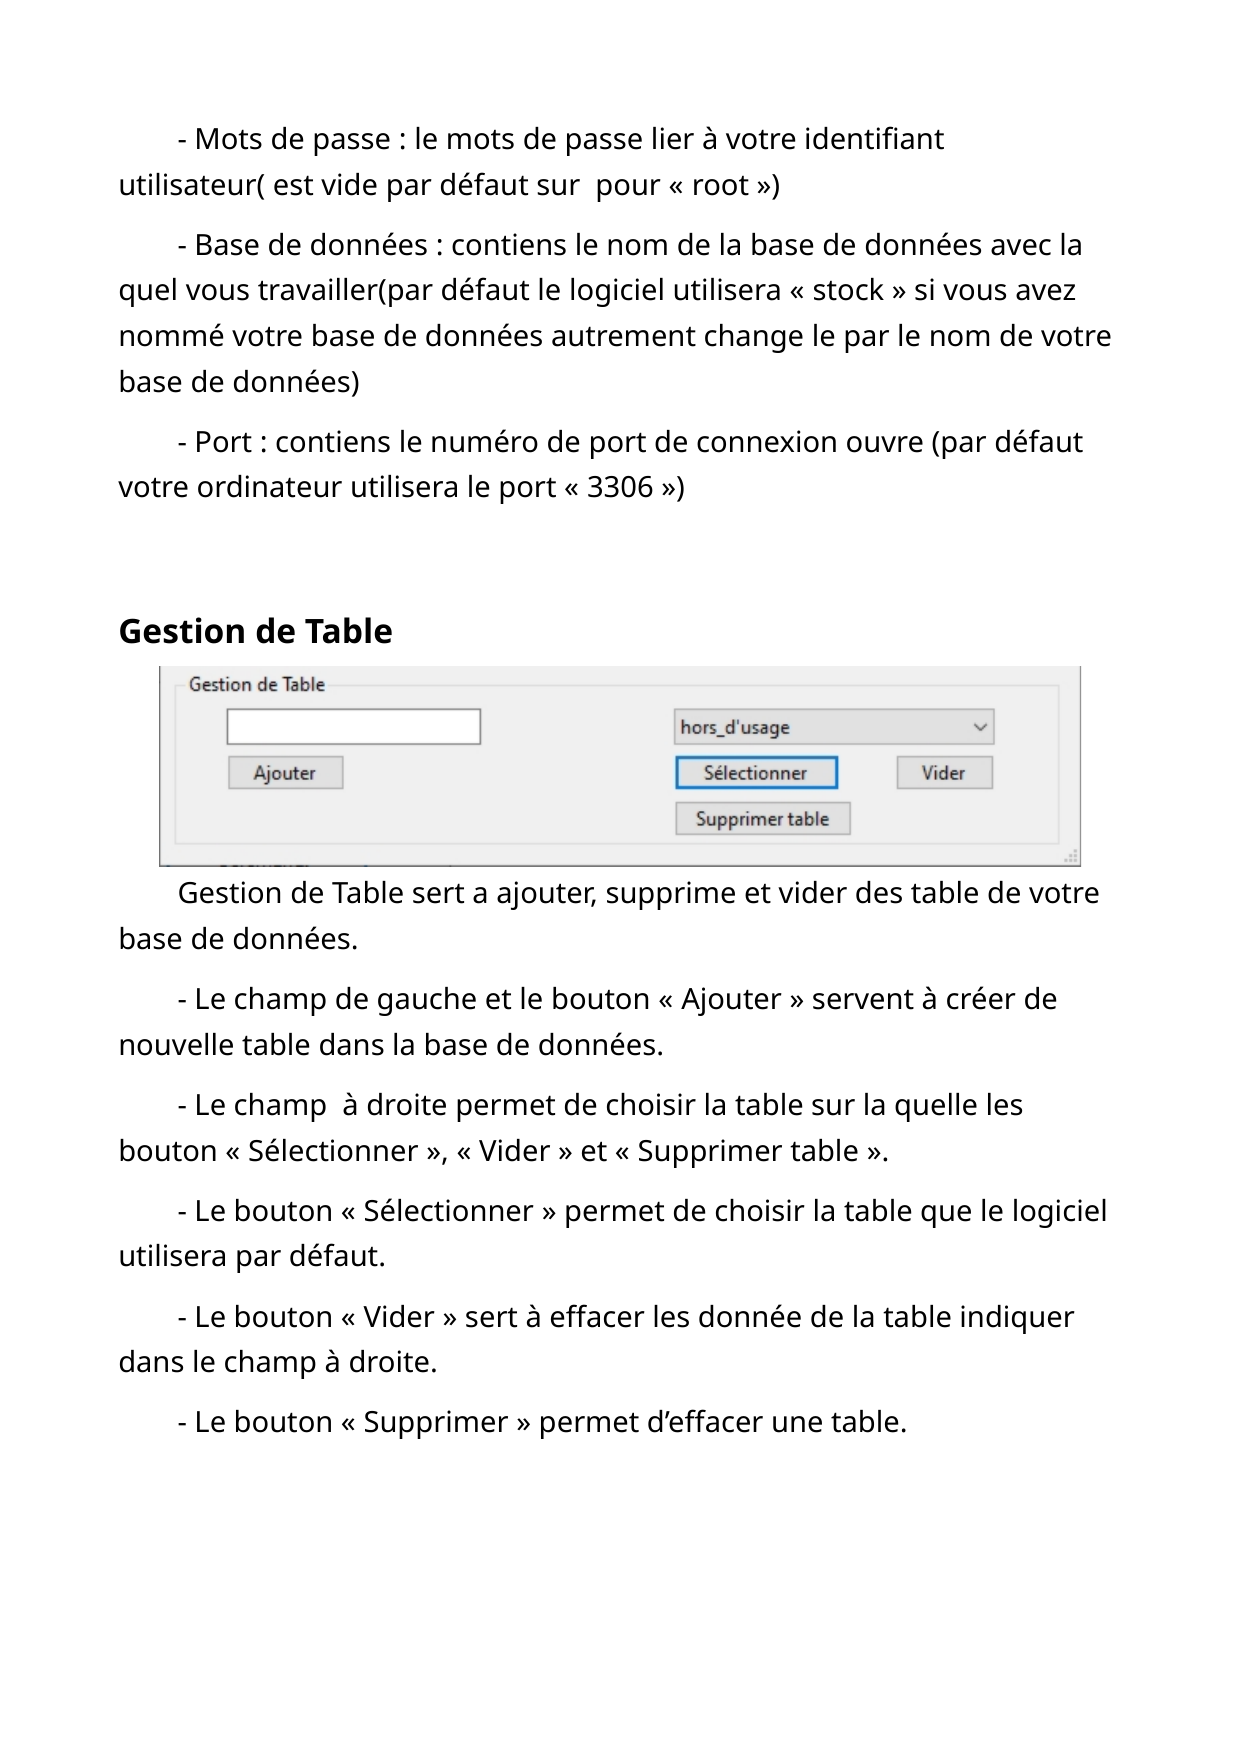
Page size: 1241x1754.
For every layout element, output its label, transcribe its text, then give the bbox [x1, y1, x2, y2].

picture [159, 666, 1082, 867]
text - Le bouton « Vider » sert à effacer les donnée de la table indiquer dans le champ à droite. [118, 1296, 1122, 1381]
text - Le champ à droite permet de choisir la table sur la quelle les bouton « Sélectionner », « Vider » et « Supprimer table ». [118, 1084, 1122, 1169]
text - Le champ de gauche et le bouton « Ajouter » servent à créer de nouvelle table dans la base de données. [118, 978, 1122, 1064]
text - Mots de passe : le mots de passe lier à votre identifiant utilisateur( est vide par défaut sur pour « root ») [118, 118, 1122, 203]
text - Le bouton « Sélectionner » permet de choisir la table que le logiciel utilisera par défaut. [118, 1190, 1122, 1275]
text - Port : contiens le numéro de port de connexion ouvre (par défaut votre ordinateur utilisera le port « 3306 ») [118, 421, 1122, 506]
subtitle Gestion de Table [118, 608, 1122, 654]
text Gestion de Table sert a ajouter, supprime et vider des table de votre base de données. [118, 666, 1122, 958]
text - Le bouton « Supprimer » permet d’effacer une table. [118, 1402, 1122, 1441]
text - Base de données : contiens le nom de la base de données avec la quel vous travailler(par défaut le logiciel utilisera « stock » si vous avez nommé votre base de données autrement change le par le nom de votre base de données) [118, 224, 1122, 401]
